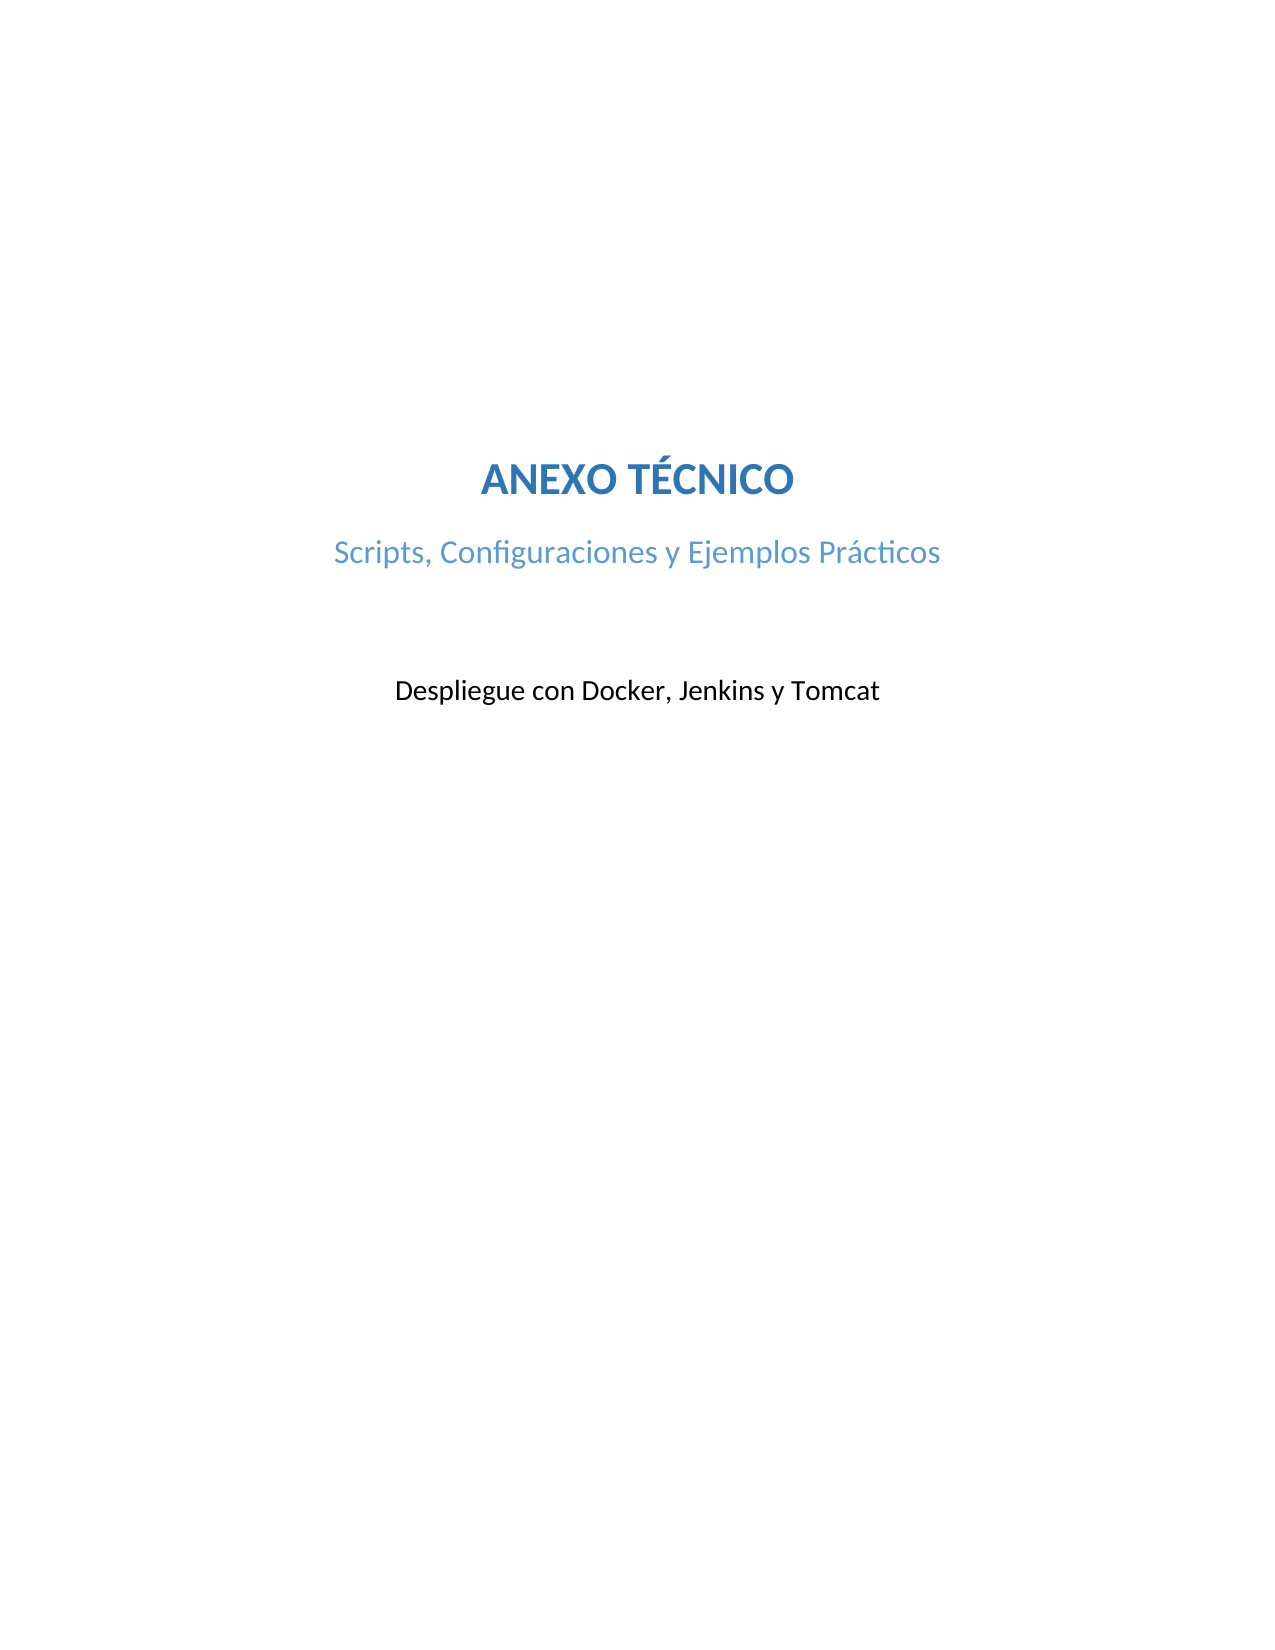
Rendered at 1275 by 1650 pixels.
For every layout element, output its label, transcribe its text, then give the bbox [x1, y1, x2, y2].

text ANEXO TÉCNICO [150, 450, 1125, 506]
text Scripts, Configuraciones y Ejemplos Prácticos [150, 531, 1125, 572]
text Despliegue con Docker, Jenkins y Tomcat [150, 672, 1125, 707]
